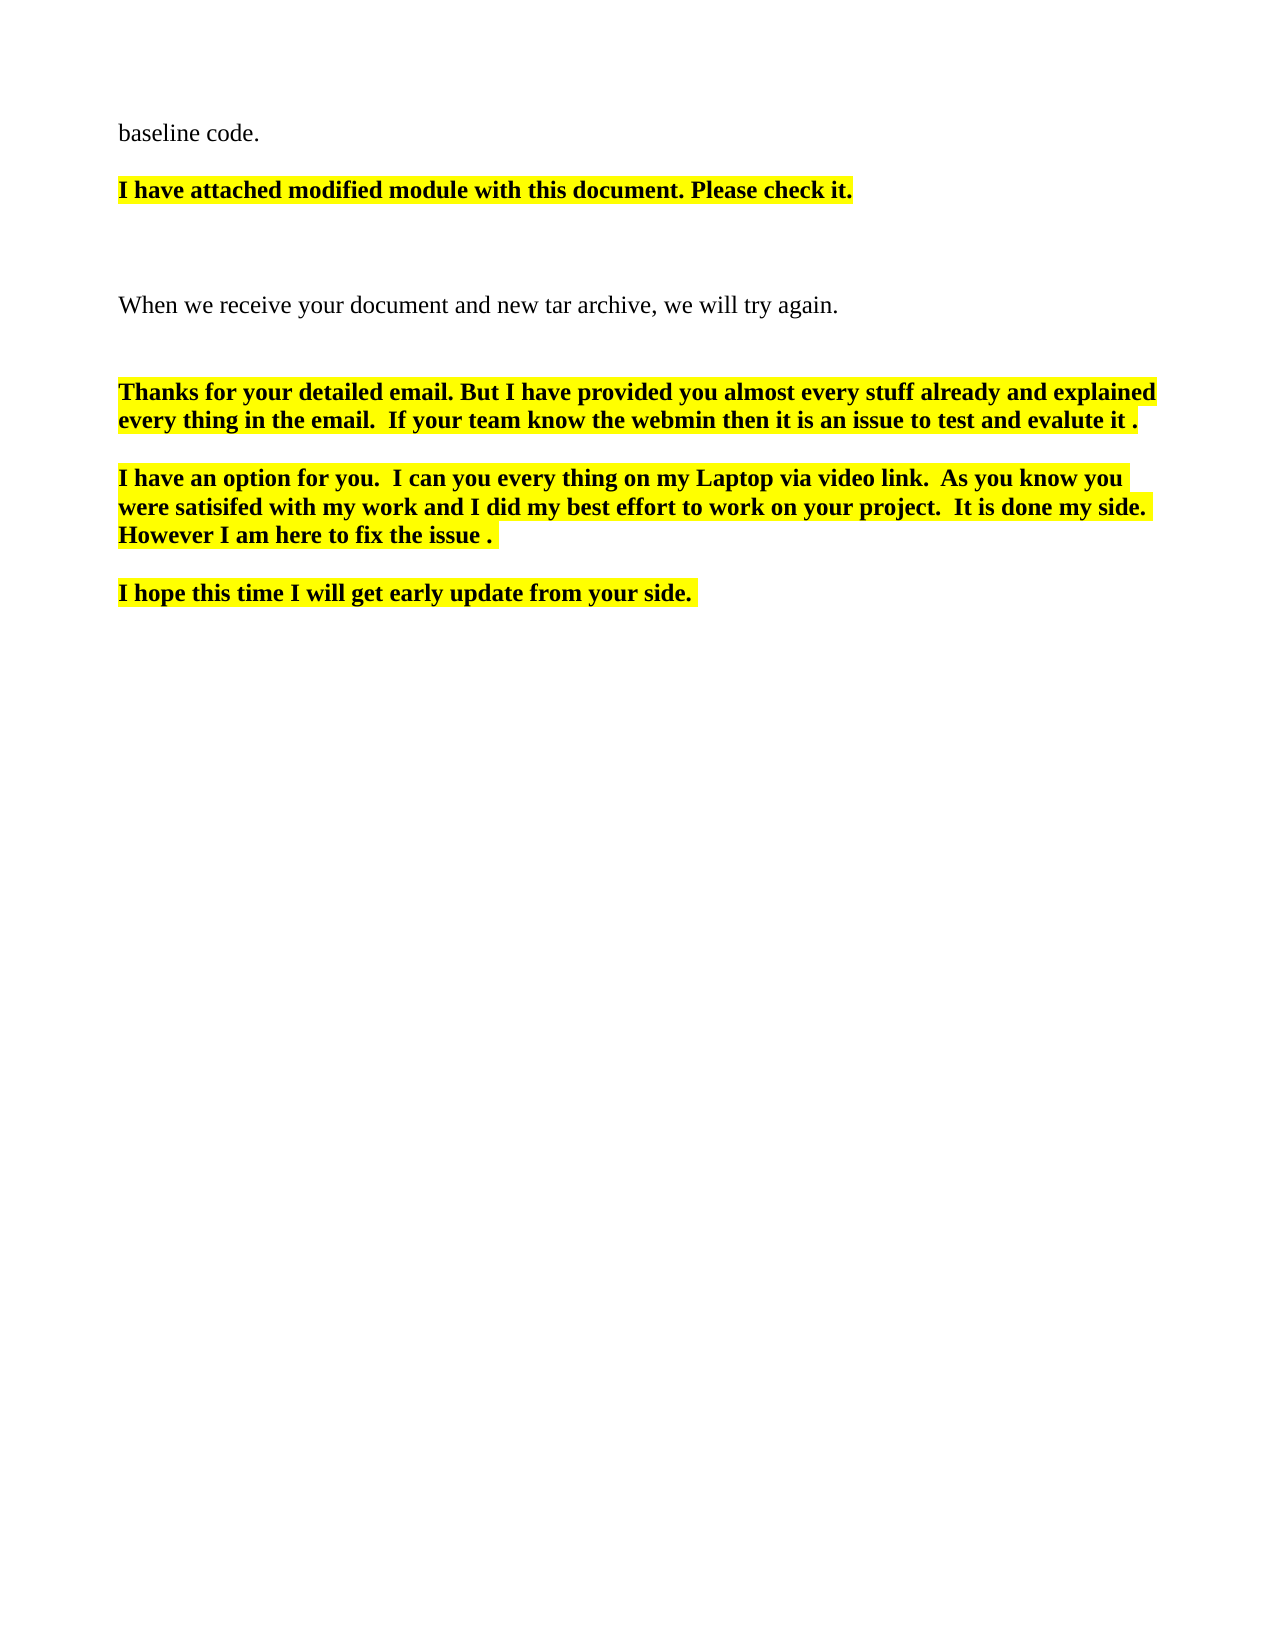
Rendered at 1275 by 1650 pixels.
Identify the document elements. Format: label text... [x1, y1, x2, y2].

text When we receive your document and new tar archive, we will try again. [118, 262, 1157, 319]
text baseline code. [118, 118, 1157, 147]
text I have an option for you. I can you every thing on my Laptop via video link. As you know you were satisifed with my work and I did my best effort to work on your project. It is done my side. However I am here to fix the issue . [118, 463, 1157, 549]
text I hope this time I will get early update from your side. [118, 578, 1157, 607]
text I have attached modified module with this document. Please check it. [118, 176, 1157, 204]
text Thanks for your detailed email. But I have provided you almost every stuff already and explained every thing in the email. If your team know the webmin then it is an issue to test and evalute it . [118, 377, 1157, 434]
